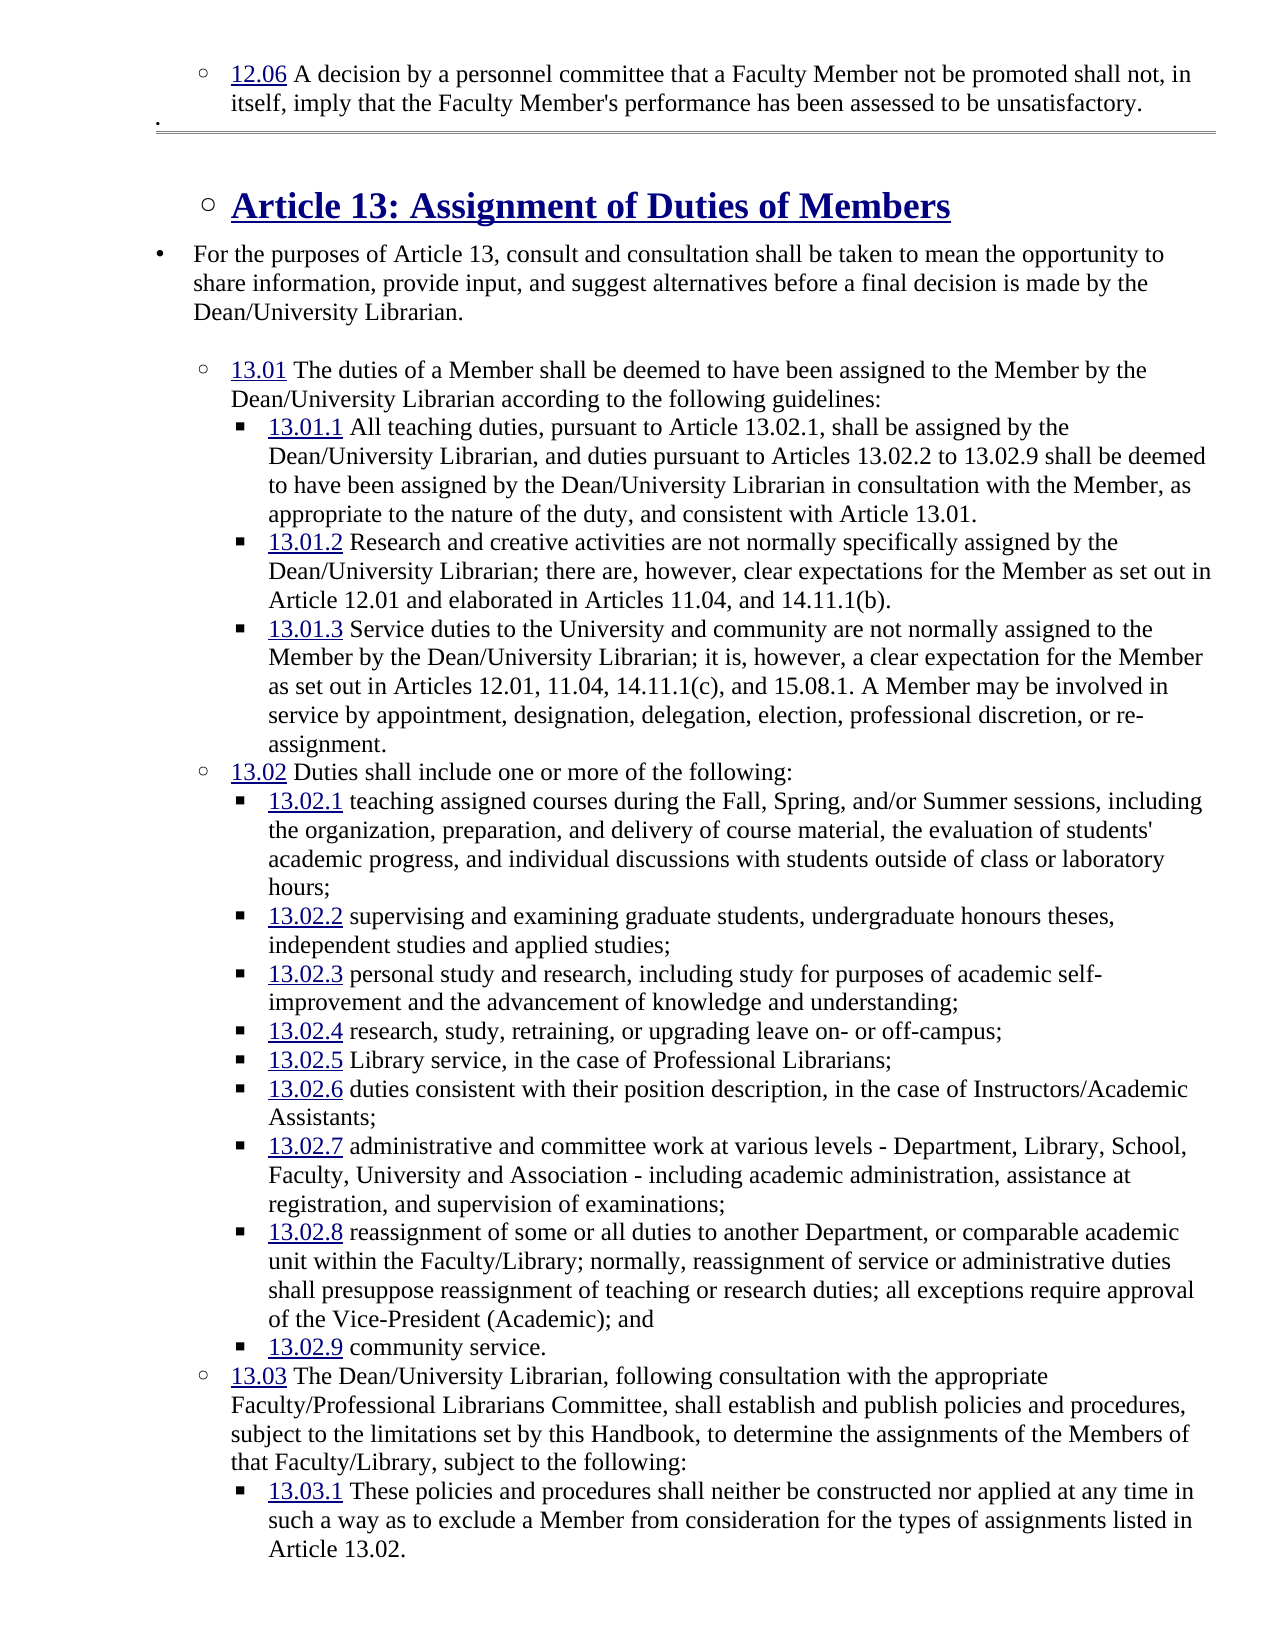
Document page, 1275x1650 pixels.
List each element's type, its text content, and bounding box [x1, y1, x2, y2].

list 13.02.2 supervising and examining graduate students, undergraduate honours theses, independent studies and applied studies; [231, 901, 1216, 959]
list 13.02.5 Library service, in the case of Professional Librarians; [231, 1045, 1216, 1074]
list 13.01.1 All teaching duties, pursuant to Article 13.02.1, shall be assigned by the Dean/University Librarian, and duties pursuant to Articles 13.02.2 to 13.02.9 shall be deemed to have been assigned by the Dean/University Librarian in consultation with the Member, as appropriate to the nature of the duty, and consistent with Article 13.01. [231, 412, 1216, 527]
list 13.02.4 research, study, retraining, or upgrading leave on- or off-campus; [231, 1016, 1216, 1045]
list 13.03.1 These policies and procedures shall neither be constructed nor applied at any time in such a way as to exclude a Member from consideration for the types of assignments listed in Article 13.02. [231, 1476, 1216, 1562]
list 13.02.6 duties consistent with their position description, in the case of Instructors/Academic Assistants; [231, 1074, 1216, 1131]
subtitle Article 13: Assignment of Duties of Members [193, 183, 1216, 227]
list 13.03 The Dean/University Librarian, following consultation with the appropriate Faculty/Professional Librarians Committee, shall establish and publish policies and procedures, subject to the limitations set by this Handbook, to determine the assignments of the Members of that Faculty/Library, subject to the following: [193, 1361, 1216, 1476]
list 13.02.9 community service. [231, 1332, 1216, 1361]
list 13.01 The duties of a Member shall be deemed to have been assigned to the Member by the Dean/University Librarian according to the following guidelines: [193, 355, 1216, 412]
list 13.02 Duties shall include one or more of the following: [193, 757, 1216, 786]
list 12.06 A decision by a personnel committee that a Faculty Member not be promoted shall not, in itself, imply that the Faculty Member's performance has been assessed to be unsatisfactory. [193, 59, 1216, 117]
list 13.02.1 teaching assigned courses during the Fall, Spring, and/or Summer sessions, including the organization, preparation, and delivery of course material, the evaluation of students' academic progress, and individual discussions with students outside of class or laboratory hours; [231, 786, 1216, 901]
list 13.02.3 personal study and research, including study for purposes of academic self-improvement and the advancement of knowledge and understanding; [231, 959, 1216, 1016]
list 13.01.2 Research and creative activities are not normally specifically assigned by the Dean/University Librarian; there are, however, clear expectations for the Member as set out in Article 12.01 and elaborated in Articles 11.04, and 14.11.1(b). [231, 527, 1216, 614]
list 13.02.8 reassignment of some or all duties to another Department, or comparable academic unit within the Faculty/Library; normally, reassignment of service or administrative duties shall presuppose reassignment of teaching or research duties; all exceptions require approval of the Vice-President (Academic); and [231, 1217, 1216, 1332]
list 13.02.7 administrative and committee work at various levels - Department, Library, School, Faculty, University and Association - including academic administration, assistance at registration, and supervision of examinations; [231, 1131, 1216, 1217]
list 13.01.3 Service duties to the University and community are not normally assigned to the Member by the Dean/University Librarian; it is, however, a clear expectation for the Member as set out in Articles 12.01, 11.04, 14.11.1(c), and 15.08.1. A Member may be involved in service by appointment, designation, delegation, election, professional discretion, or re-assignment. [231, 614, 1216, 757]
list For the purposes of Article 13, consult and consultation shall be taken to mean the opportunity to share information, provide input, and suggest alternatives before a final decision is made by the Dean/University Librarian. [156, 239, 1216, 325]
